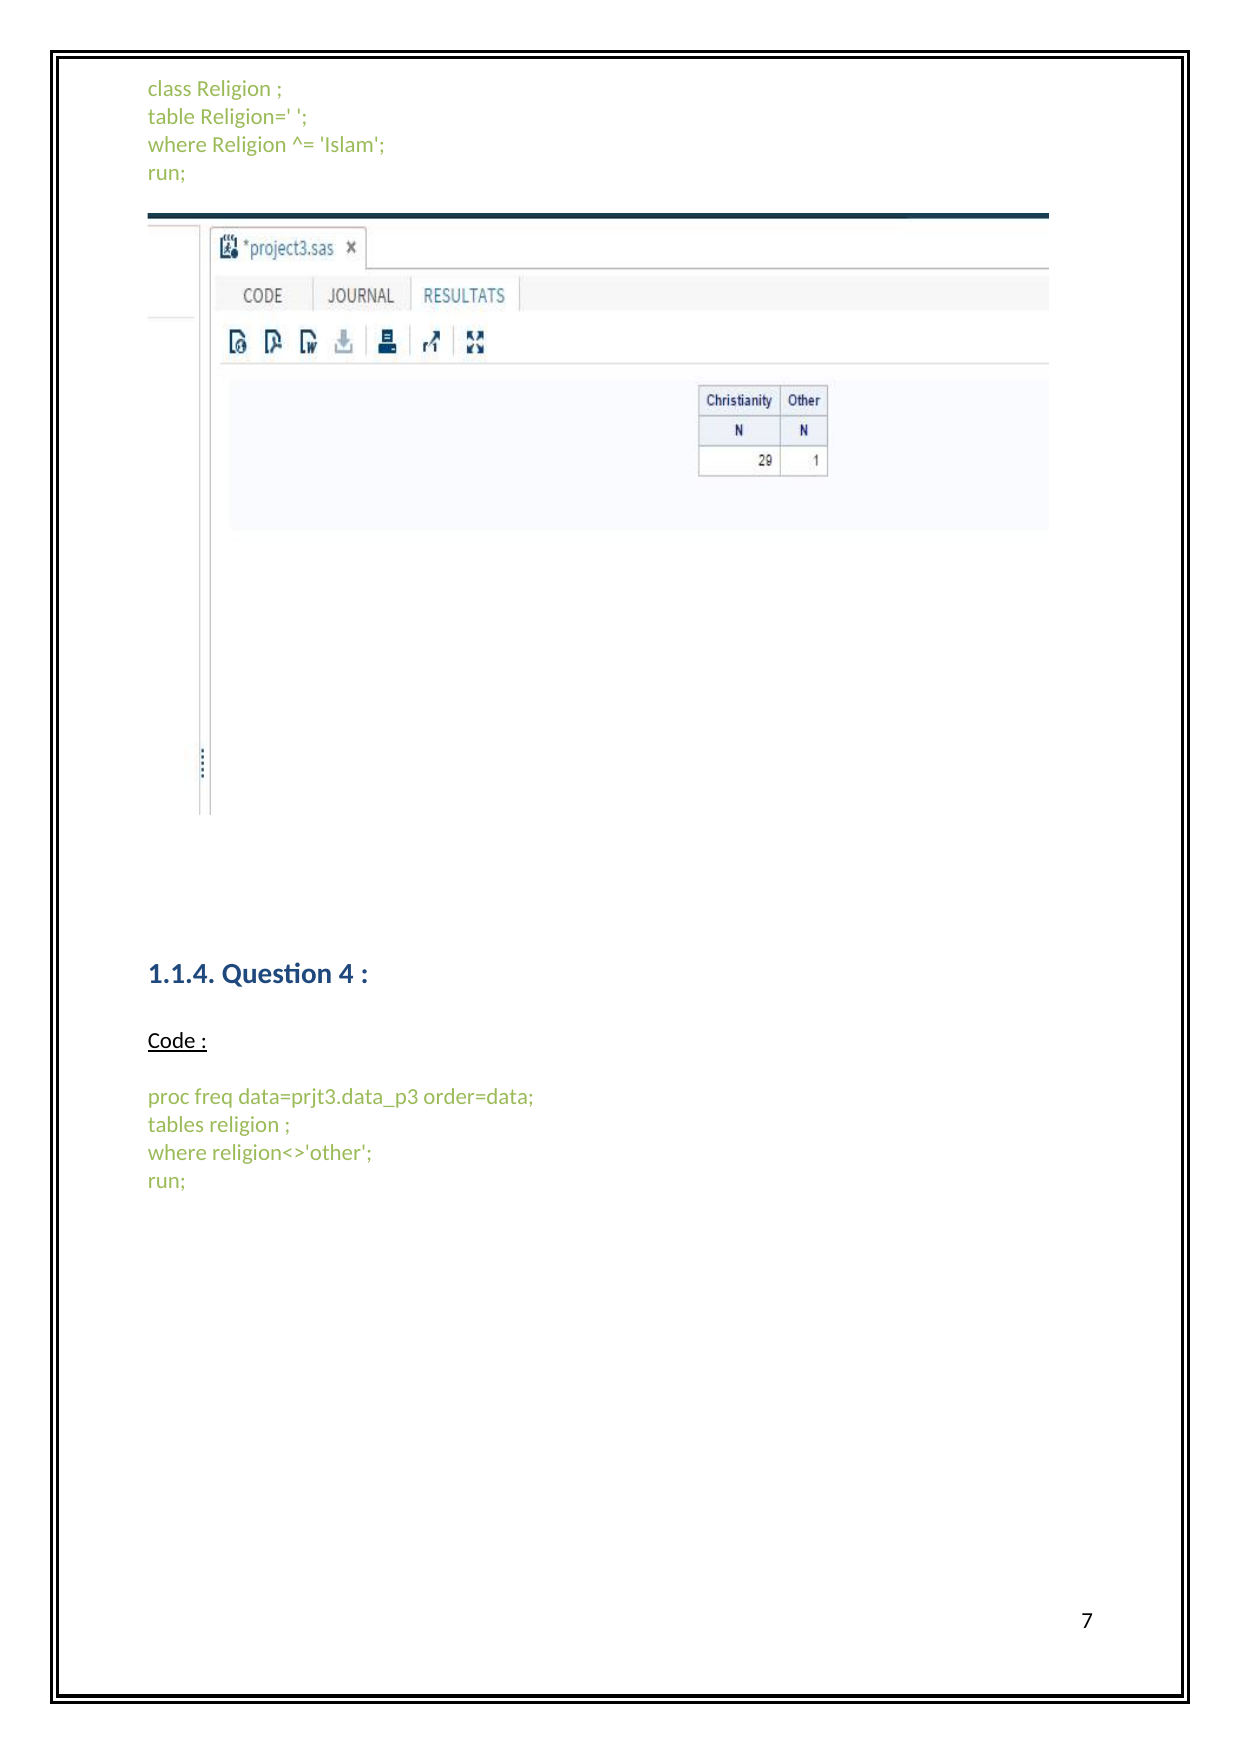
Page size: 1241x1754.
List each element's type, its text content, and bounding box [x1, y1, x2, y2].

text class Religion ; [148, 74, 1093, 102]
text Code : [148, 1026, 1093, 1054]
text 1.1.4. Question 4 : [148, 955, 1093, 991]
text where religion<>'other'; [148, 1138, 1093, 1166]
text tables religion ; [148, 1110, 1093, 1138]
text where Religion ^= 'Islam'; [148, 130, 1093, 158]
text run; [148, 158, 1093, 186]
text run; [148, 1166, 1093, 1194]
text proc freq data=prjt3.data_p3 order=data; [148, 1082, 1093, 1110]
text table Religion=' '; [148, 102, 1093, 130]
